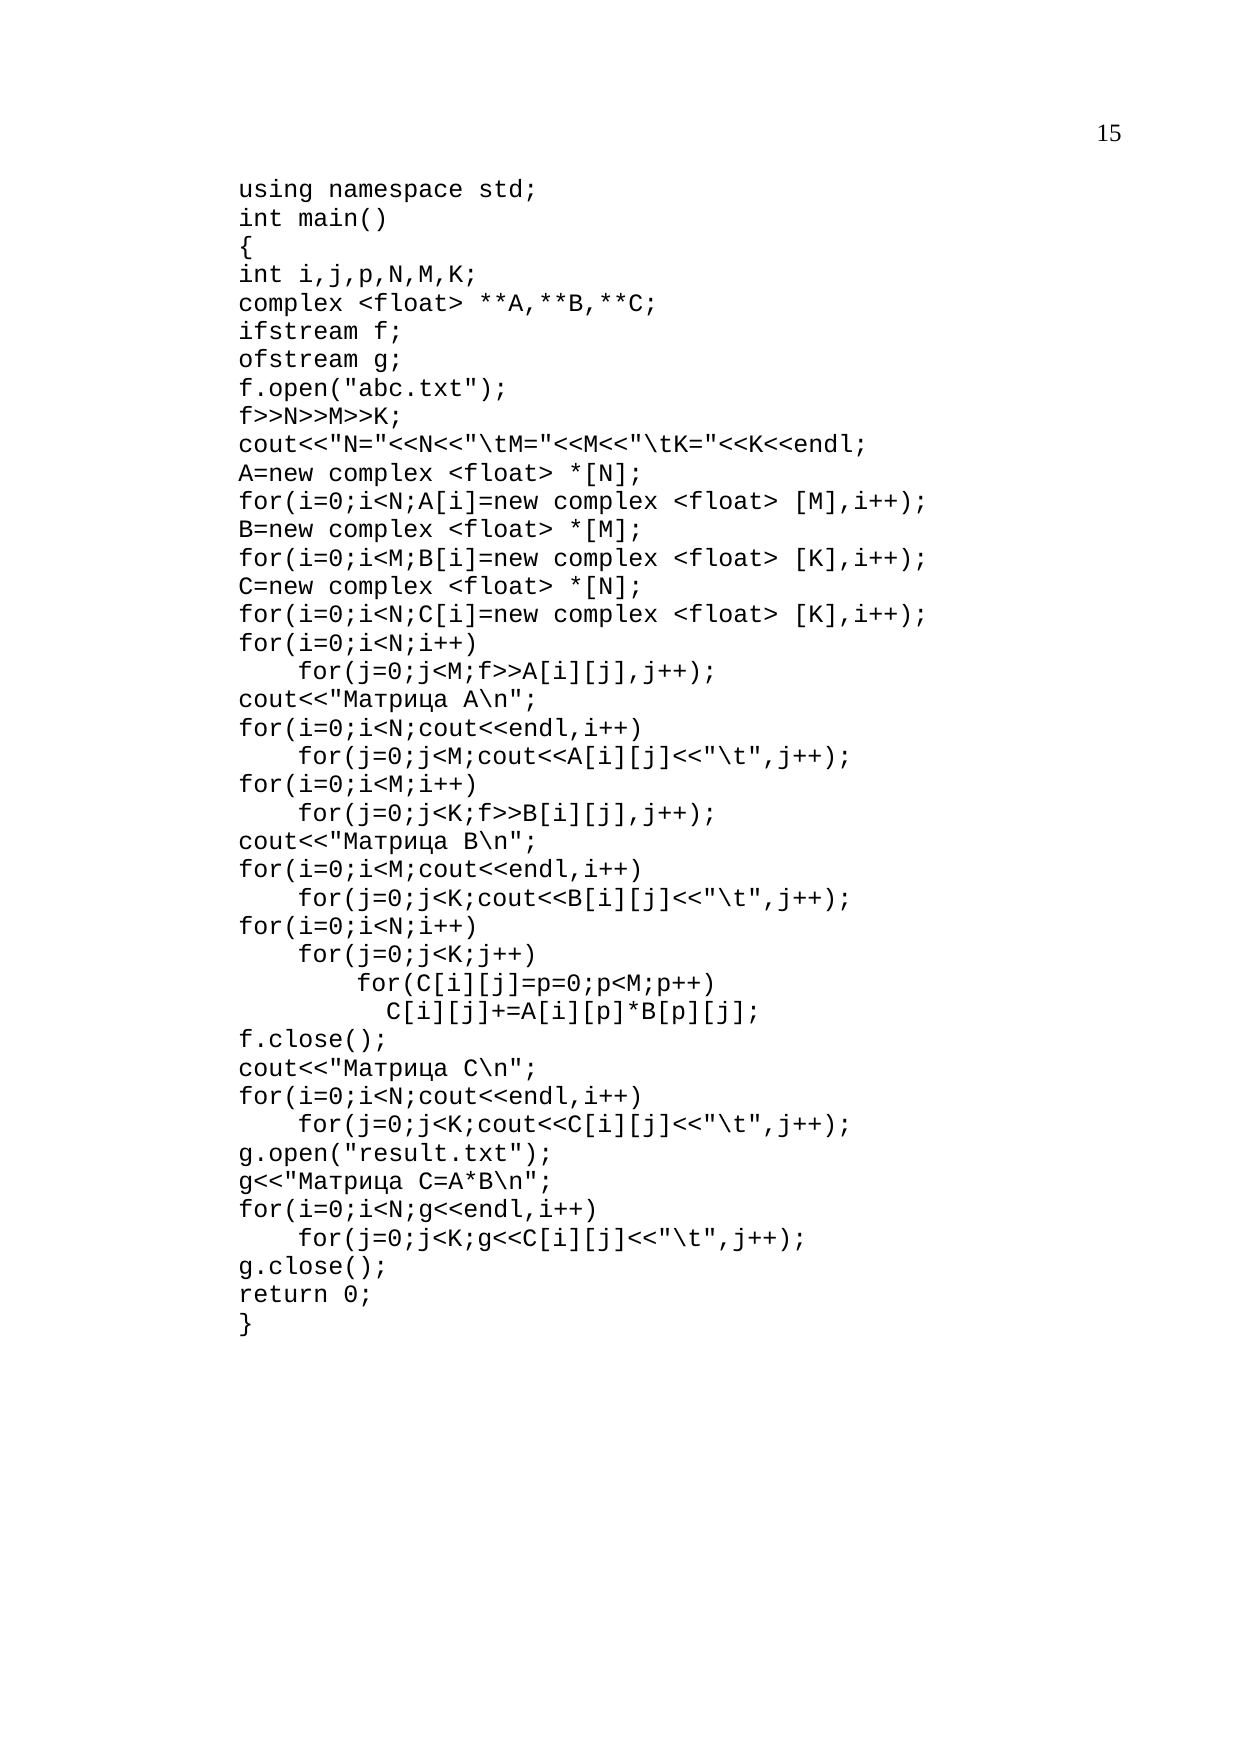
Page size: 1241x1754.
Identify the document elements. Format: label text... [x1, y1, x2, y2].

text return 0; [238, 1282, 1121, 1310]
text for(C[i][j]=p=0;p<M;p++) [238, 970, 1121, 999]
text f.close(); [238, 1027, 1121, 1055]
text for(i=0;i<N;C[i]=new complex <float> [K],i++); [238, 602, 1121, 630]
text for(j=0;j<K;cout<<B[i][j]<<"\t",j++); [238, 885, 1121, 914]
text A=new complex <float> *[N]; [238, 460, 1121, 489]
text ofstream g; [238, 347, 1121, 375]
text for(j=0;j<M;f>>A[i][j],j++); [238, 659, 1121, 687]
text cout<<"N="<<N<<"\tM="<<M<<"\tK="<<K<<endl; [238, 432, 1121, 460]
text for(j=0;j<K;j++) [238, 942, 1121, 970]
text g.open("result.txt"); [238, 1140, 1121, 1169]
text for(i=0;i<N;g<<endl,i++) [238, 1197, 1121, 1225]
text complex <float> **A,**B,**C; [238, 290, 1121, 319]
text cout<<"Матрица B\n"; [238, 829, 1121, 857]
text C[i][j]+=A[i][p]*B[p][j]; [238, 999, 1121, 1027]
text ifstream f; [238, 319, 1121, 347]
text g.close(); [238, 1254, 1121, 1282]
text for(i=0;i<N;i++) [238, 630, 1121, 659]
text for(i=0;i<M;B[i]=new complex <float> [K],i++); [238, 545, 1121, 574]
text for(i=0;i<N;i++) [238, 914, 1121, 942]
text g<<"Матрица C=A*B\n"; [238, 1169, 1121, 1197]
text int main() [238, 205, 1121, 234]
text int i,j,p,N,M,K; [238, 262, 1121, 290]
text { [238, 234, 1121, 262]
text cout<<"Матрица A\n"; [238, 687, 1121, 715]
text f>>N>>M>>K; [238, 404, 1121, 432]
text } [238, 1310, 1121, 1339]
text for(j=0;j<K;cout<<C[i][j]<<"\t",j++); [238, 1112, 1121, 1140]
text B=new complex <float> *[M]; [238, 517, 1121, 545]
text using namespace std; [238, 177, 1121, 205]
text for(j=0;j<K;g<<C[i][j]<<"\t",j++); [238, 1225, 1121, 1254]
text for(i=0;i<M;i++) [238, 772, 1121, 800]
text f.open("abc.txt"); [238, 375, 1121, 404]
text cout<<"Матрица C\n"; [238, 1055, 1121, 1084]
text for(j=0;j<M;cout<<A[i][j]<<"\t",j++); [238, 744, 1121, 772]
text for(j=0;j<K;f>>B[i][j],j++); [238, 800, 1121, 829]
text C=new complex <float> *[N]; [238, 574, 1121, 602]
text for(i=0;i<N;cout<<endl,i++) [238, 1084, 1121, 1112]
text for(i=0;i<M;cout<<endl,i++) [238, 857, 1121, 885]
text for(i=0;i<N;cout<<endl,i++) [238, 715, 1121, 744]
text for(i=0;i<N;A[i]=new complex <float> [M],i++); [238, 489, 1121, 517]
